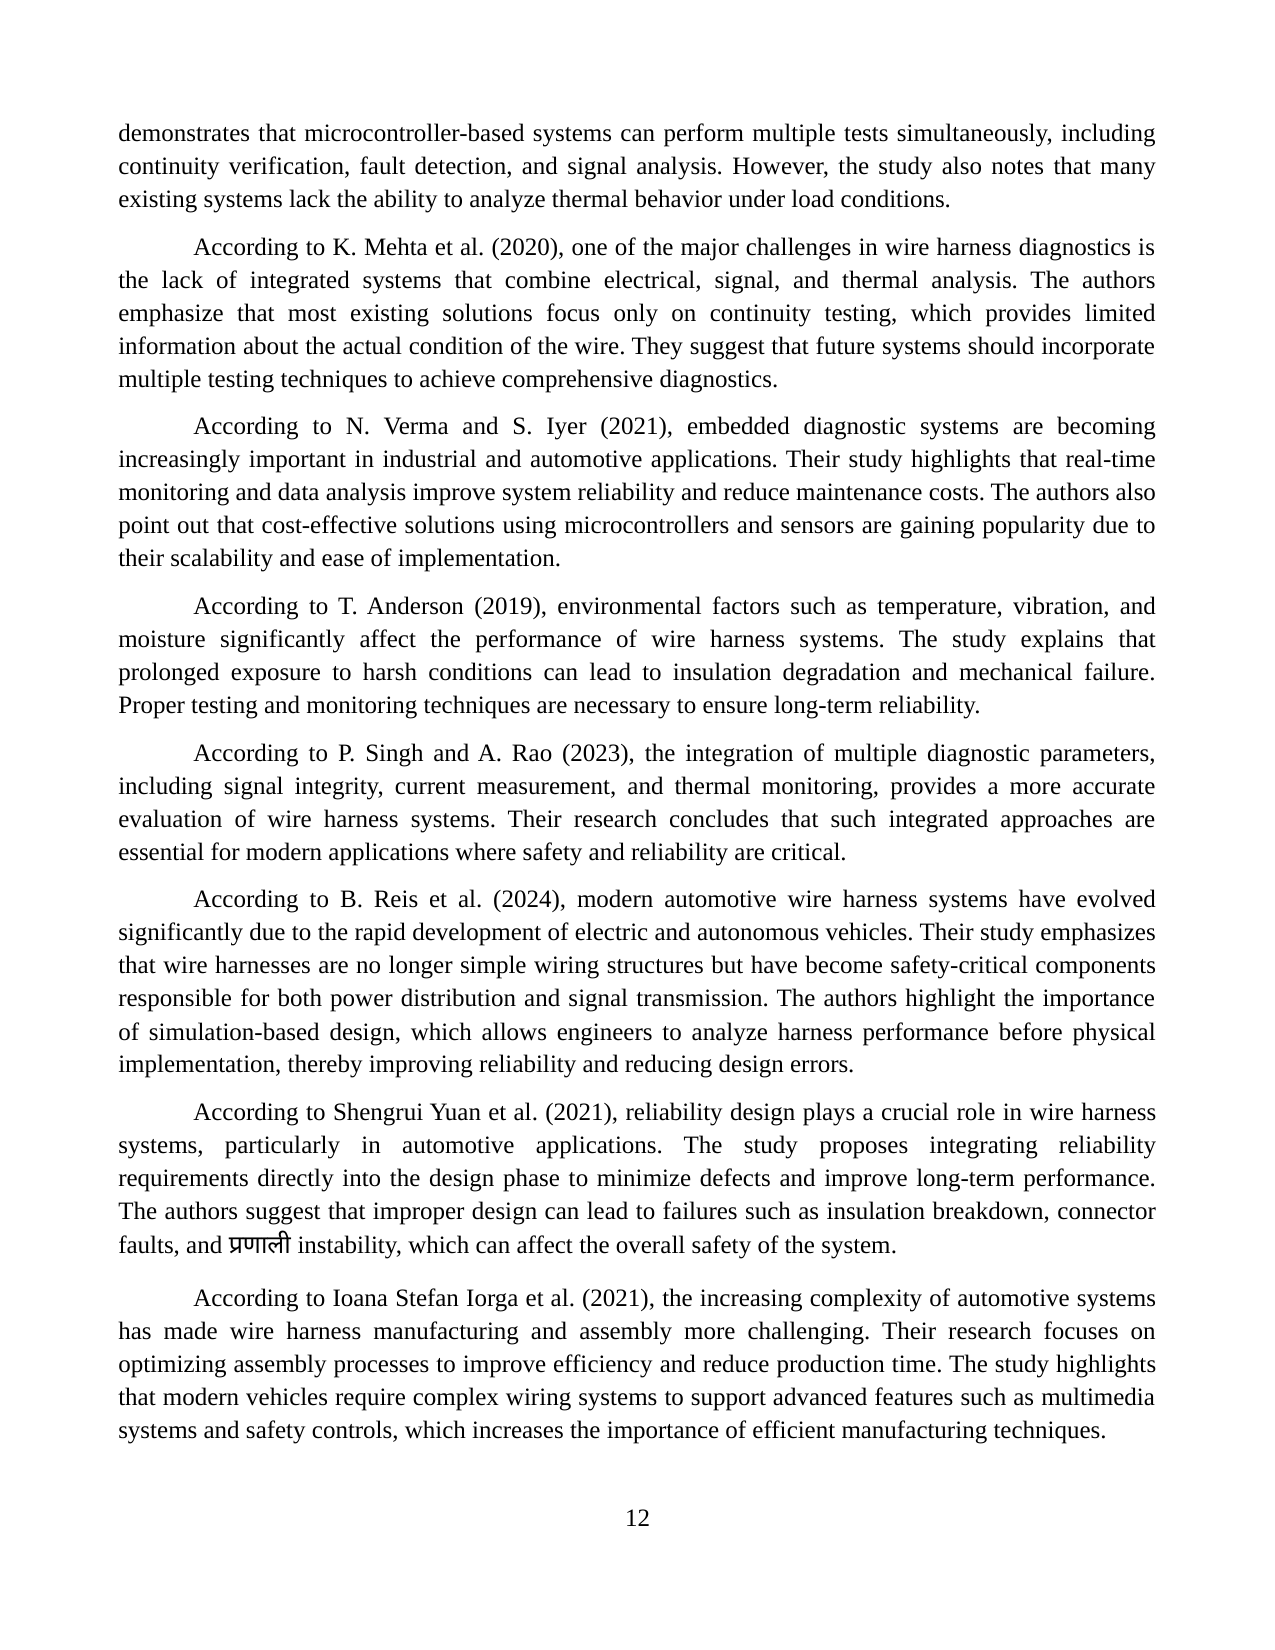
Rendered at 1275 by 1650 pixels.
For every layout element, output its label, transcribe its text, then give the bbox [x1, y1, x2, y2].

text According to Ioana Stefan Iorga et al. (2021), the increasing complexity of automotive systems has made wire harness manufacturing and assembly more challenging. Their research focuses on optimizing assembly processes to improve efficiency and reduce production time. The study highlights that modern vehicles require complex wiring systems to support advanced features such as multimedia systems and safety controls, which increases the importance of efficient manufacturing techniques. [118, 1283, 1157, 1444]
text demonstrates that microcontroller-based systems can perform multiple tests simultaneously, including continuity verification, fault detection, and signal analysis. However, the study also notes that many existing systems lack the ability to analyze thermal behavior under load conditions. [118, 118, 1157, 213]
text According to T. Anderson (2019), environmental factors such as temperature, vibration, and moisture significantly affect the performance of wire harness systems. The study explains that prolonged exposure to harsh conditions can lead to insulation degradation and mechanical failure. Proper testing and monitoring techniques are necessary to ensure long-term reliability. [118, 591, 1157, 719]
text According to Shengrui Yuan et al. (2021), reliability design plays a crucial role in wire harness systems, particularly in automotive applications. The study proposes integrating reliability requirements directly into the design phase to minimize defects and improve long-term performance. The authors suggest that improper design can lead to failures such as insulation breakdown, connector faults, and प्रणाली instability, which can affect the overall safety of the system. [118, 1097, 1157, 1263]
text According to N. Verma and S. Iyer (2021), embedded diagnostic systems are becoming increasingly important in industrial and automotive applications. Their study highlights that real-time monitoring and data analysis improve system reliability and reduce maintenance costs. The authors also point out that cost-effective solutions using microcontrollers and sensors are gaining popularity due to their scalability and ease of implementation. [118, 411, 1157, 572]
text According to P. Singh and A. Rao (2023), the integration of multiple diagnostic parameters, including signal integrity, current measurement, and thermal monitoring, provides a more accurate evaluation of wire harness systems. Their research concludes that such integrated approaches are essential for modern applications where safety and reliability are critical. [118, 738, 1157, 866]
text According to K. Mehta et al. (2020), one of the major challenges in wire harness diagnostics is the lack of integrated systems that combine electrical, signal, and thermal analysis. The authors emphasize that most existing solutions focus only on continuity testing, which provides limited information about the actual condition of the wire. They suggest that future systems should incorporate multiple testing techniques to achieve comprehensive diagnostics. [118, 232, 1157, 393]
text According to B. Reis et al. (2024), modern automotive wire harness systems have evolved significantly due to the rapid development of electric and autonomous vehicles. Their study emphasizes that wire harnesses are no longer simple wiring structures but have become safety-critical components responsible for both power distribution and signal transmission. The authors highlight the importance of simulation-based design, which allows engineers to analyze harness performance before physical implementation, thereby improving reliability and reducing design errors. [118, 884, 1157, 1078]
